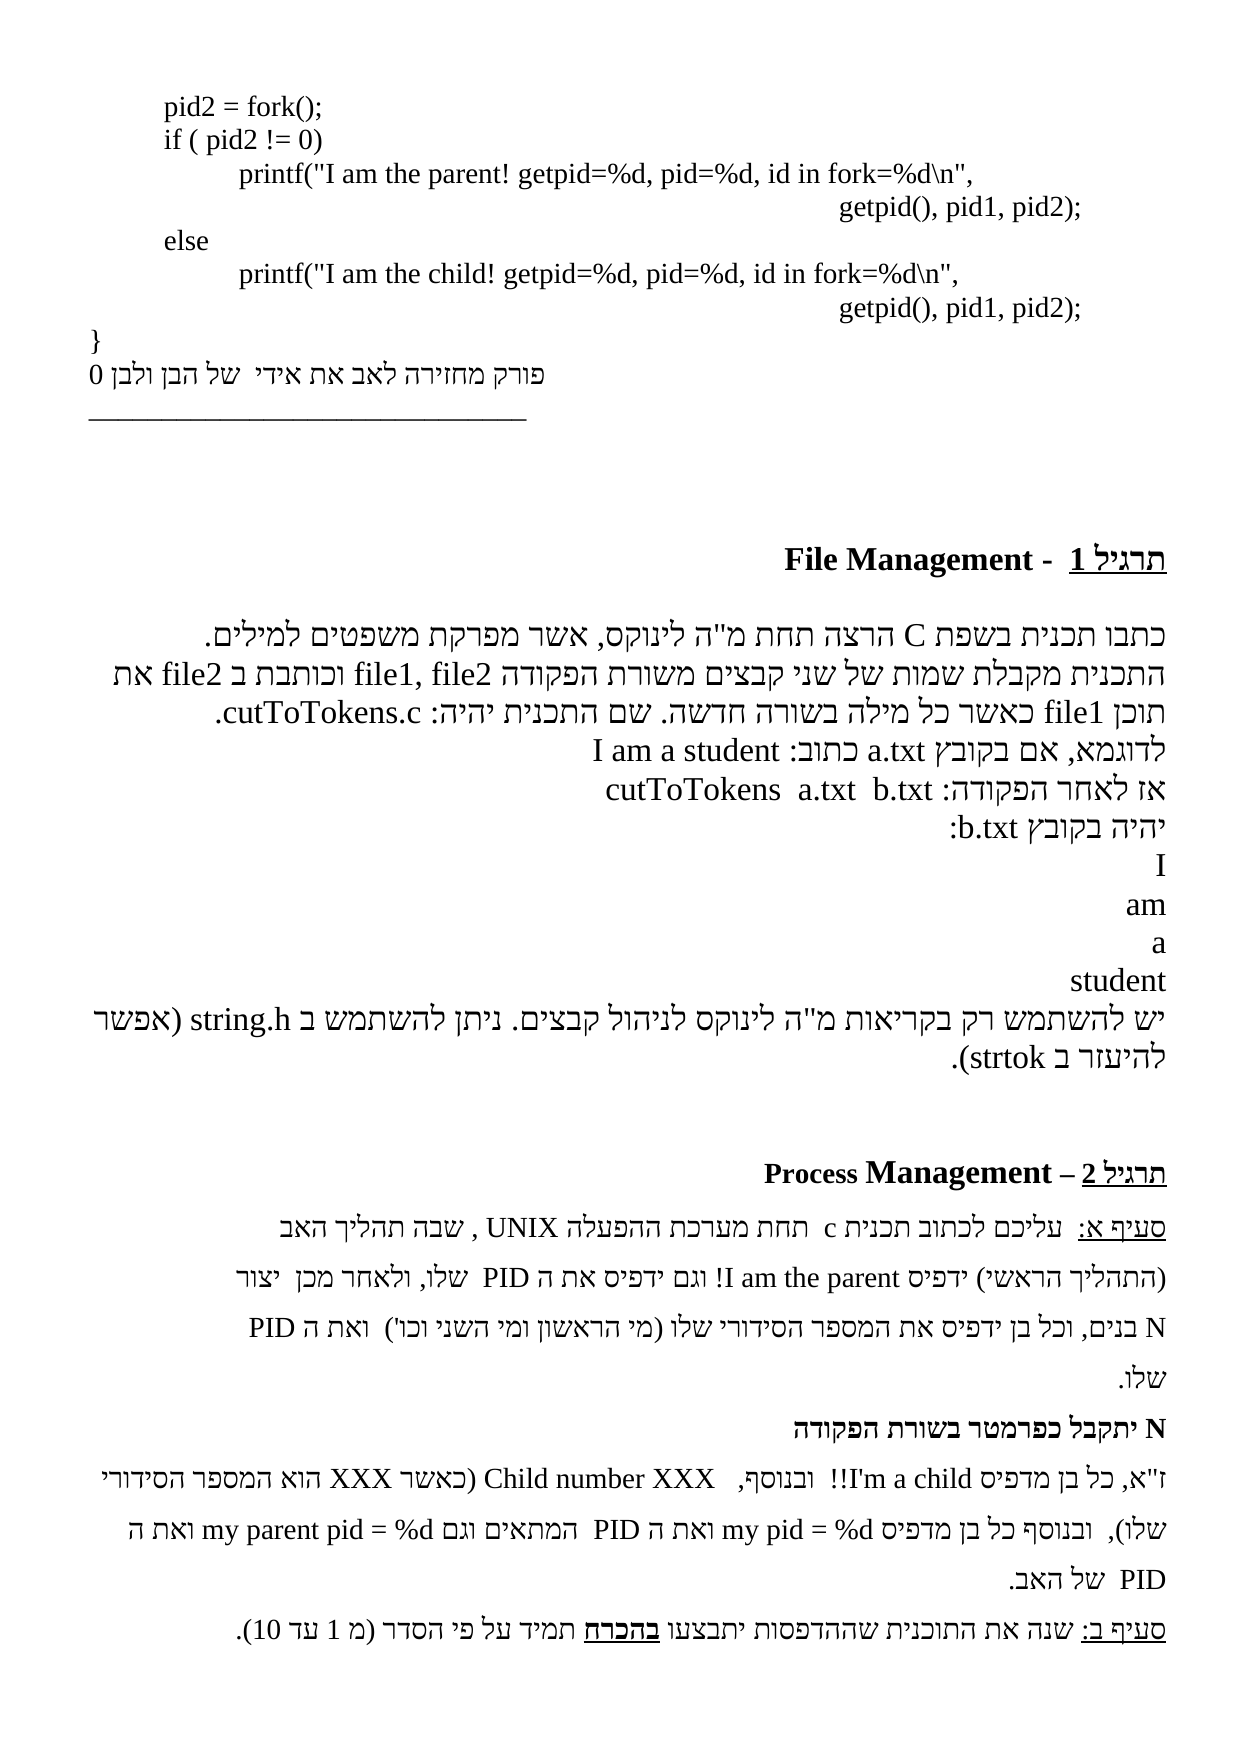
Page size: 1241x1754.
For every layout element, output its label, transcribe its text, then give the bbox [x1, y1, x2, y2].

text printf("I am the parent! getpid=%d, pid=%d, id in fork=%d\n", [164, 156, 1240, 189]
text התכנית מקבלת שמות של שני קבצים משורת הפקודה file1, file2 וכותבת ב file2 את תוכן file1 כאשר כל מילה בשורה חדשה. שם התכנית יהיה: cutToTokens.c. [89, 654, 1167, 731]
text student [89, 961, 1167, 999]
text כתבו תכנית בשפת C הרצה תחת מ"ה לינוקס, אשר מפרקת משפטים למילים. [89, 616, 1167, 654]
text תרגיל 2 – Process Management [89, 1152, 1167, 1191]
text פורק מחזירה לאב את אידי של הבן ולבן 0 [89, 357, 1167, 391]
text תרגיל 1 - File Management [89, 539, 1167, 577]
text a [89, 922, 1167, 961]
text getpid(), pid1, pid2); [89, 290, 1167, 323]
text אז לאחר הפקודה: cutToTokens a.txt b.txt [89, 769, 1167, 807]
text if ( pid2 != 0) [89, 122, 1167, 156]
text printf("I am the child! getpid=%d, pid=%d, id in fork=%d\n", [164, 256, 1167, 290]
text } [89, 323, 1167, 357]
text לדוגמא, אם בקובץ a.txt כתוב: I am a student [89, 731, 1167, 769]
text סעיף ב: שנה את התוכנית שההדפסות יתבצעו בהכרח תמיד על פי הסדר (מ 1 עד 10). [222, 1612, 1167, 1646]
text else [89, 223, 1167, 256]
text I [89, 846, 1167, 884]
text סעיף א: עליכם לכתוב תכנית c תחת מערכת ההפעלה UNIX , שבה תהליך האב (התהליך הראשי) ידפיס I am the parent! וגם ידפיס את ה PID שלו, ולאחר מכן יצור N בנים, וכל בן ידפיס את המספר הסידורי שלו (מי הראשון ומי השני וכו') ואת ה PID שלו. [222, 1210, 1167, 1394]
text יהיה בקובץ b.txt: [89, 807, 1167, 846]
text יש להשתמש רק בקריאות מ"ה לינוקס לניהול קבצים. ניתן להשתמש ב string.h (אפשר להיעזר ב strtok). [89, 999, 1167, 1076]
text pid2 = fork(); [89, 89, 1167, 122]
text ז"א, כל בן מדפיס I'm a child!! ובנוסף, Child number XXX (כאשר XXX הוא המספר הסידורי שלו), ובנוסף כל בן מדפיס my pid = %d ואת ה PID המתאים וגם my parent pid = %d ואת ה PID של האב. [89, 1461, 1167, 1596]
text ______________________________ [89, 391, 1167, 424]
text am [89, 884, 1167, 922]
text getpid(), pid1, pid2); [89, 189, 1167, 223]
text N יתקבל כפרמטר בשורת הפקודה [222, 1411, 1167, 1445]
